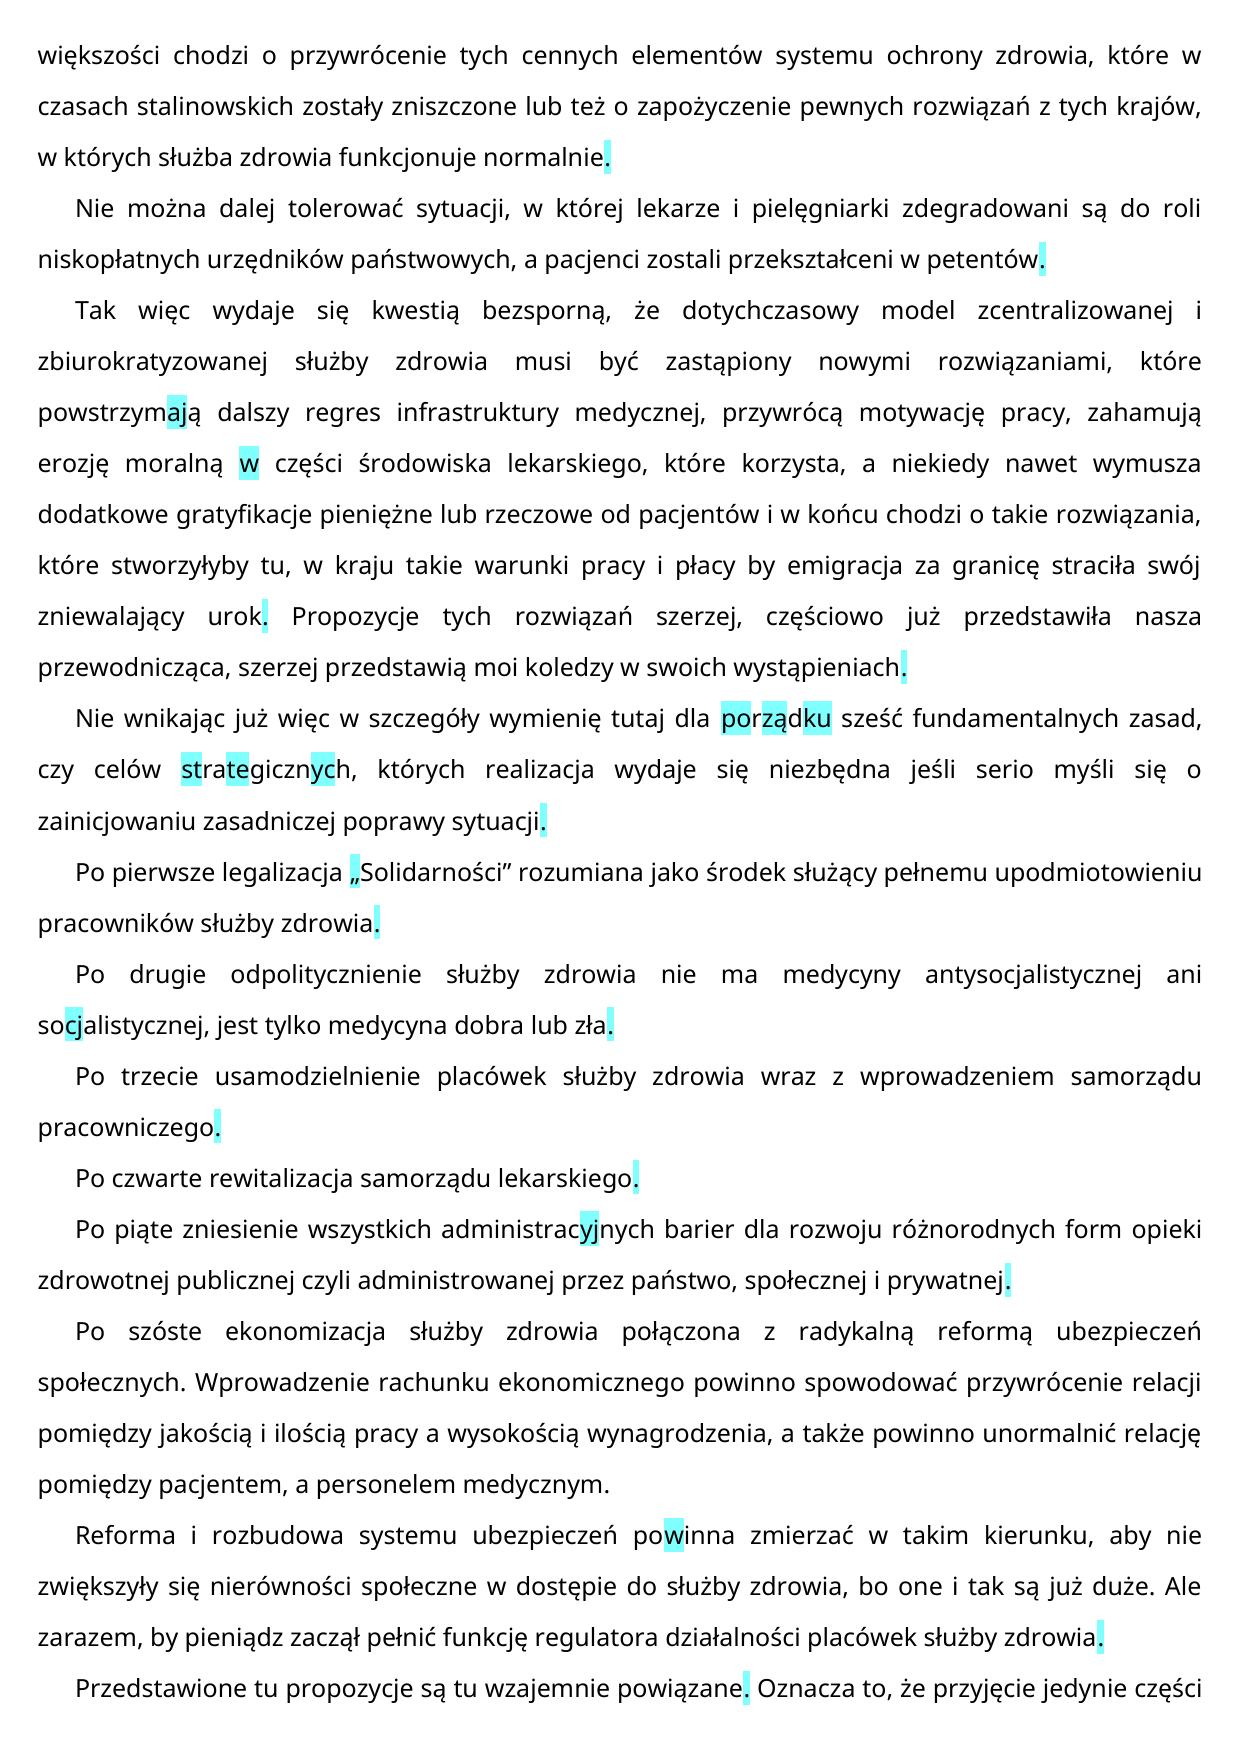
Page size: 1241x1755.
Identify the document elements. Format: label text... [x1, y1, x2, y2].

text Nie można dalej tolerować sytuacji, w której lekarze i pielęgniarki zdegradowani są do roli niskopłatnych urzędników państwowych, a pacjenci zostali przekształceni w petentów. [37, 191, 1203, 276]
text Po pierwsze legalizacja „Solidarności” rozumiana jako środek służący pełnemu upodmiotowieniu pracowników służby zdrowia. [37, 854, 1203, 939]
text Po szóste ekonomizacja służby zdrowia połączona z radykalną reformą ubezpieczeń społecznych. Wprowadzenie rachunku ekonomicznego powinno spowodować przywrócenie relacji pomiędzy jakością i ilością pracy a wysokością wynagrodzenia, a także powinno unormalnić relację pomiędzy pacjentem, a personelem medycznym. [37, 1313, 1203, 1501]
text większości chodzi o przywrócenie tych cennych elementów systemu ochrony zdrowia, które w czasach stalinowskich zostały zniszczone lub też o zapożyczenie pewnych rozwiązań z tych krajów, w których służba zdrowia funkcjonuje normalnie. [37, 37, 1203, 174]
text Tak więc wydaje się kwestią bezsporną, że dotychczasowy model zcentralizowanej i zbiurokratyzowanej służby zdrowia musi być zastąpiony nowymi rozwiązaniami, które powstrzymają dalszy regres infrastruktury medycznej, przywrócą motywację pracy, zahamują erozję moralną w części środowiska lekarskiego, które korzysta, a niekiedy nawet wymusza dodatkowe gratyfikacje pieniężne lub rzeczowe od pacjentów i w końcu chodzi o takie rozwiązania, które stworzyłyby tu, w kraju takie warunki pracy i płacy by emigracja za granicę straciła swój zniewalający urok. Propozycje tych rozwiązań szerzej, częściowo już przedstawiła nasza przewodnicząca, szerzej przedstawią moi koledzy w swoich wystąpieniach. [37, 293, 1203, 684]
text Po czwarte rewitalizacja samorządu lekarskiego. [37, 1160, 1203, 1194]
text Przedstawione tu propozycje są tu wzajemnie powiązane. Oznacza to, że przyjęcie jedynie części [37, 1671, 1203, 1705]
text Nie wnikając już więc w szczegóły wymienię tutaj dla porządku sześć fundamentalnych zasad, czy celów strategicznych, których realizacja wydaje się niezbędna jeśli serio myśli się o zainicjowaniu zasadniczej poprawy sytuacji. [37, 701, 1203, 837]
text Po drugie odpolitycznienie służby zdrowia nie ma medycyny antysocjalistycznej ani socjalistycznej, jest tylko medycyna dobra lub zła. [37, 956, 1203, 1041]
text Po piąte zniesienie wszystkich administracyjnych barier dla rozwoju różnorodnych form opieki zdrowotnej publicznej czyli administrowanej przez państwo, społecznej i prywatnej. [37, 1211, 1203, 1297]
text Reforma i rozbudowa systemu ubezpieczeń powinna zmierzać w takim kierunku, aby nie zwiększyły się nierówności społeczne w dostępie do służby zdrowia, bo one i tak są już duże. Ale zarazem, by pieniądz zaczął pełnić funkcję regulatora działalności placówek służby zdrowia. [37, 1518, 1203, 1654]
text Po trzecie usamodzielnienie placówek służby zdrowia wraz z wprowadzeniem samorządu pracowniczego. [37, 1058, 1203, 1143]
